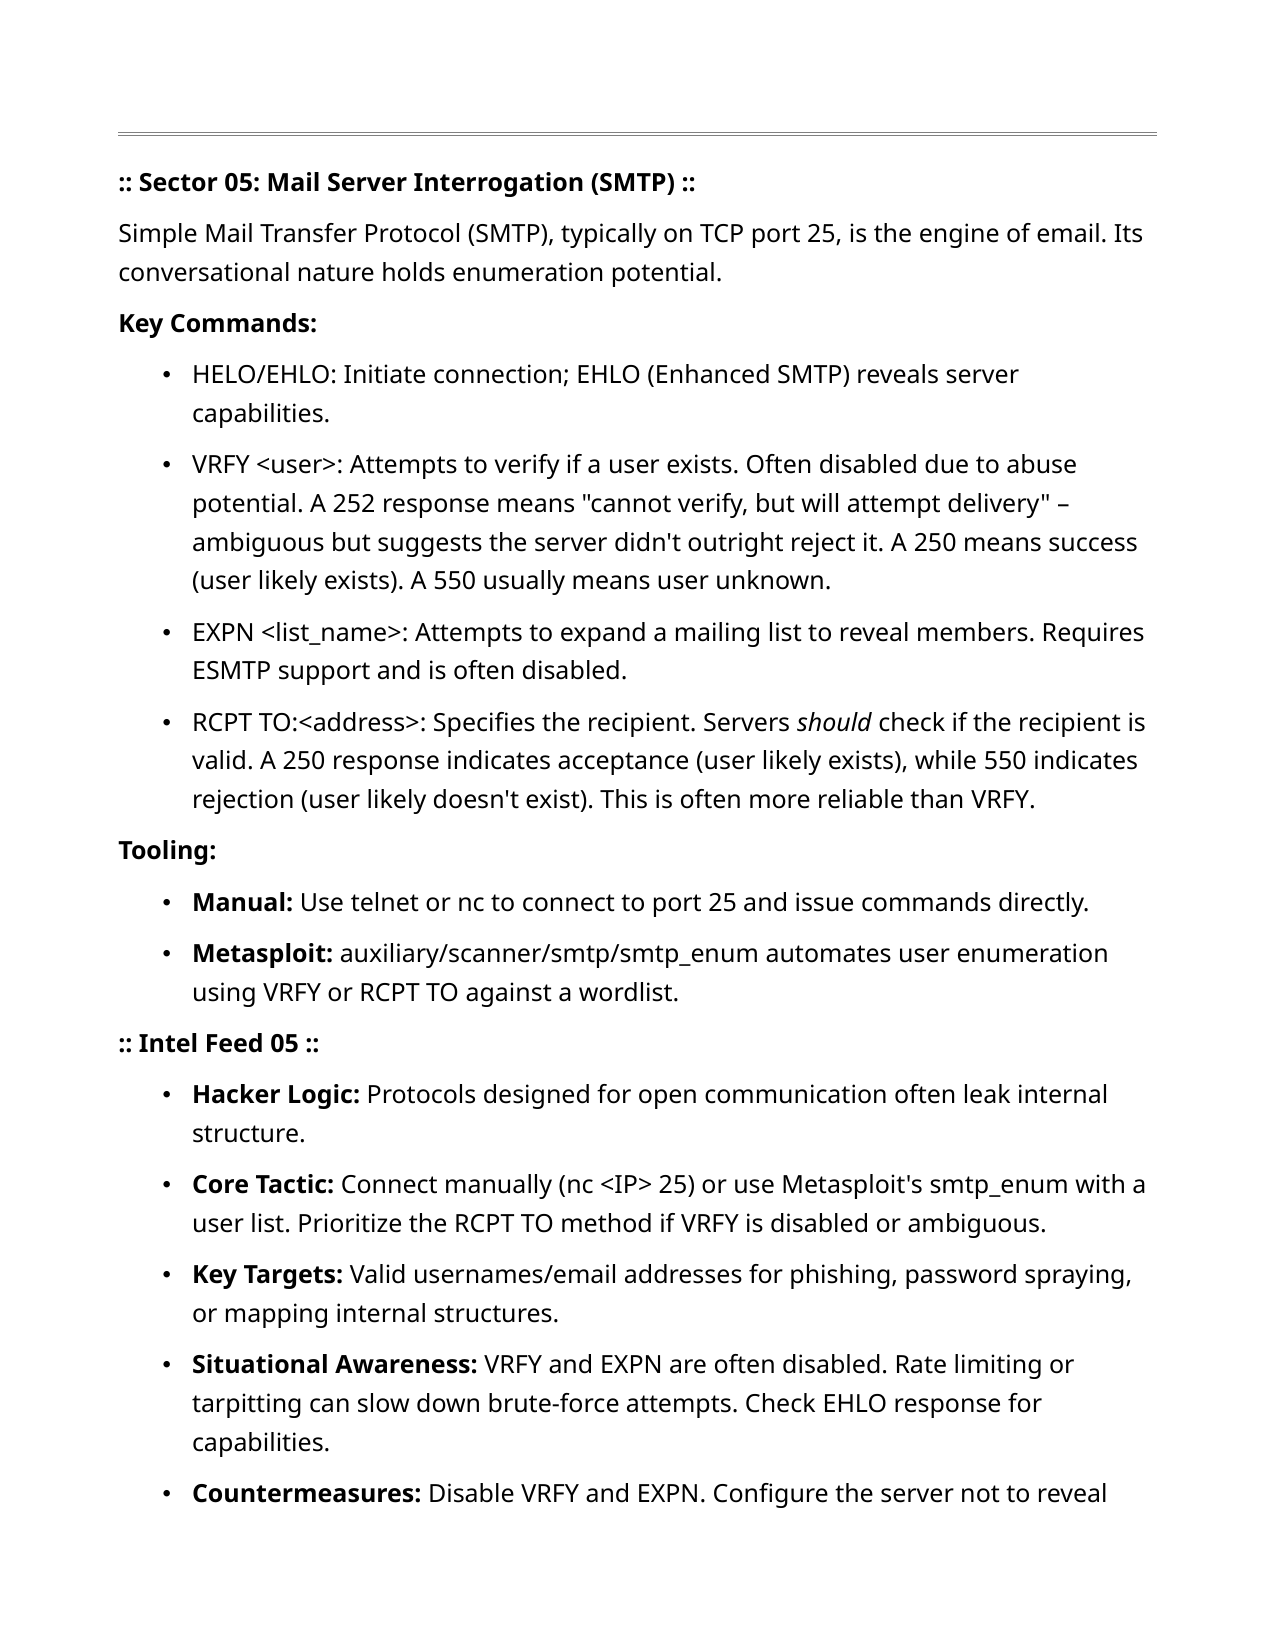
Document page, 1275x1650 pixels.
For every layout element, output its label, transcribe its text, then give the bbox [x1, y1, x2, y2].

list Key Targets: Valid usernames/email addresses for phishing, password spraying, or mapping internal structures. [162, 1257, 1157, 1329]
text Key Commands: [118, 306, 1157, 339]
list Core Tactic: Connect manually (nc <IP> 25) or use Metasploit's smtp_enum with a user list. Prioritize the RCPT TO method if VRFY is disabled or ambiguous. [162, 1167, 1157, 1239]
list Situational Awareness: VRFY and EXPN are often disabled. Rate limiting or tarpitting can slow down brute-force attempts. Check EHLO response for capabilities. [162, 1347, 1157, 1458]
list Manual: Use telnet or nc to connect to port 25 and issue commands directly. [162, 884, 1157, 918]
list VRFY <user>: Attempts to verify if a user exists. Often disabled due to abuse potential. A 252 response means "cannot verify, but will attempt delivery" – ambiguous but suggests the server didn't outright reject it. A 250 means success (user likely exists). A 550 usually means user unknown. [162, 447, 1157, 597]
list RCPT TO:<address>: Specifies the recipient. Servers should check if the recipient is valid. A 250 response indicates acceptance (user likely exists), while 550 indicates rejection (user likely doesn't exist). This is often more reliable than VRFY. [162, 704, 1157, 816]
text Tooling: [118, 833, 1157, 867]
list HELO/EHLO: Initiate connection; EHLO (Enhanced SMTP) reveals server capabilities. [162, 357, 1157, 429]
list Metasploit: auxiliary/scanner/smtp/smtp_enum automates user enumeration using VRFY or RCPT TO against a wordlist. [162, 936, 1157, 1008]
text :: Intel Feed 05 :: [118, 1026, 1157, 1059]
text Simple Mail Transfer Protocol (SMTP), typically on TCP port 25, is the engine of email. Its conversational nature holds enumeration potential. [118, 216, 1157, 288]
list EXPN <list_name>: Attempts to expand a mailing list to reveal members. Requires ESMTP support and is often disabled. [162, 614, 1157, 687]
text :: Sector 05: Mail Server Interrogation (SMTP) :: [118, 164, 1157, 198]
list Countermeasures: Disable VRFY and EXPN. Configure the server not to reveal [162, 1476, 1157, 1509]
list Hacker Logic: Protocols designed for open communication often leak internal structure. [162, 1077, 1157, 1149]
